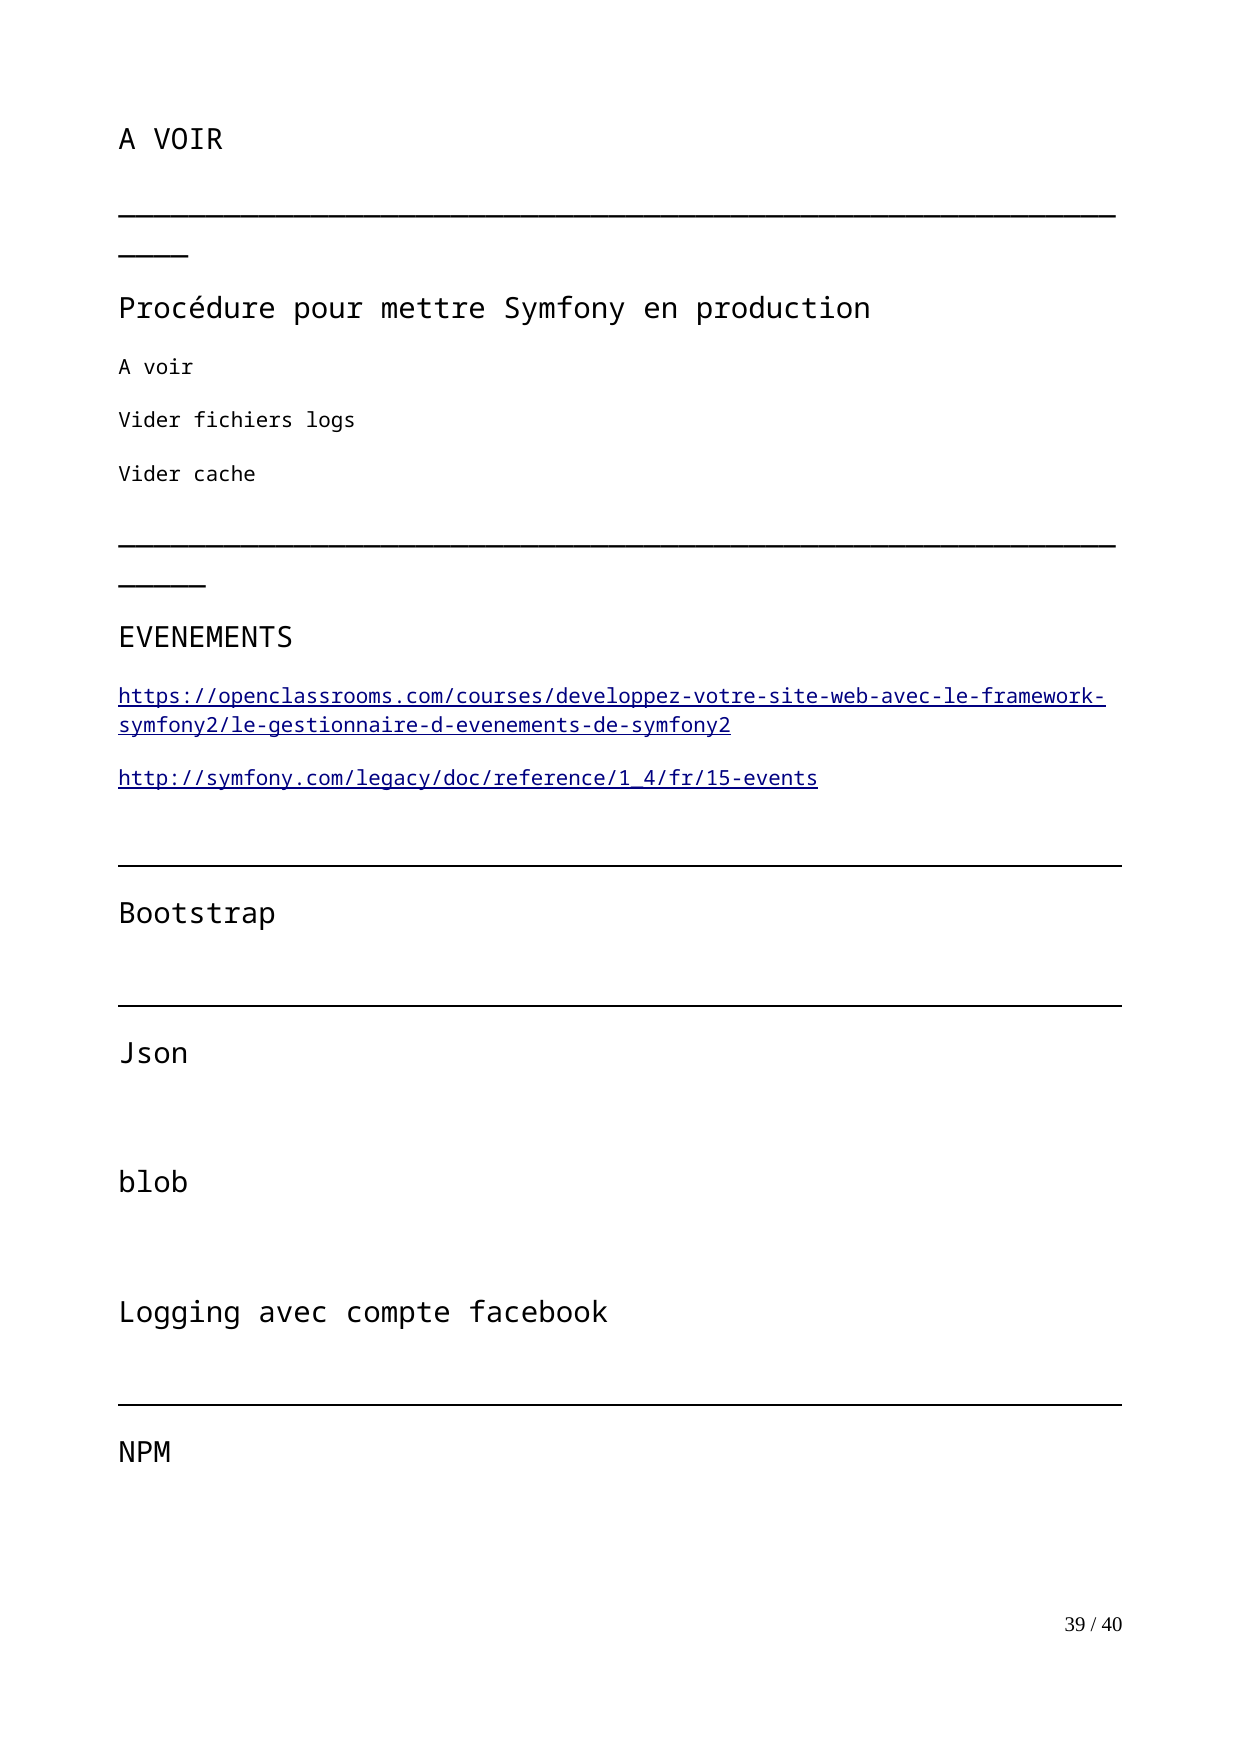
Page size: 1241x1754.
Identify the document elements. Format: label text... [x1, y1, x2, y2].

subtitle blob [118, 1162, 1122, 1201]
subtitle Vider fichiers logs [118, 405, 1122, 434]
subtitle A VOIR [118, 118, 1122, 158]
subtitle _____________________________________________________________ [118, 183, 1122, 262]
subtitle Vider cache [118, 459, 1122, 487]
subtitle Logging avec compte facebook [118, 1291, 1122, 1331]
subtitle EVENEMENTS [118, 617, 1122, 656]
subtitle Procédure pour mettre Symfony en production [118, 287, 1122, 327]
subtitle NPM [118, 1431, 1122, 1471]
subtitle A voir [118, 352, 1122, 380]
subtitle http://symfony.com/legacy/doc/reference/1_4/fr/15-events [118, 763, 1122, 792]
subtitle ______________________________________________________________ [118, 512, 1122, 592]
subtitle Json [118, 1032, 1122, 1072]
subtitle https://openclassrooms.com/courses/developpez-votre-site-web-avec-le-framework-symfony2/le-gestionnaire-d-evenements-de-symfony2 [118, 681, 1122, 738]
subtitle Bootstrap [118, 892, 1122, 932]
